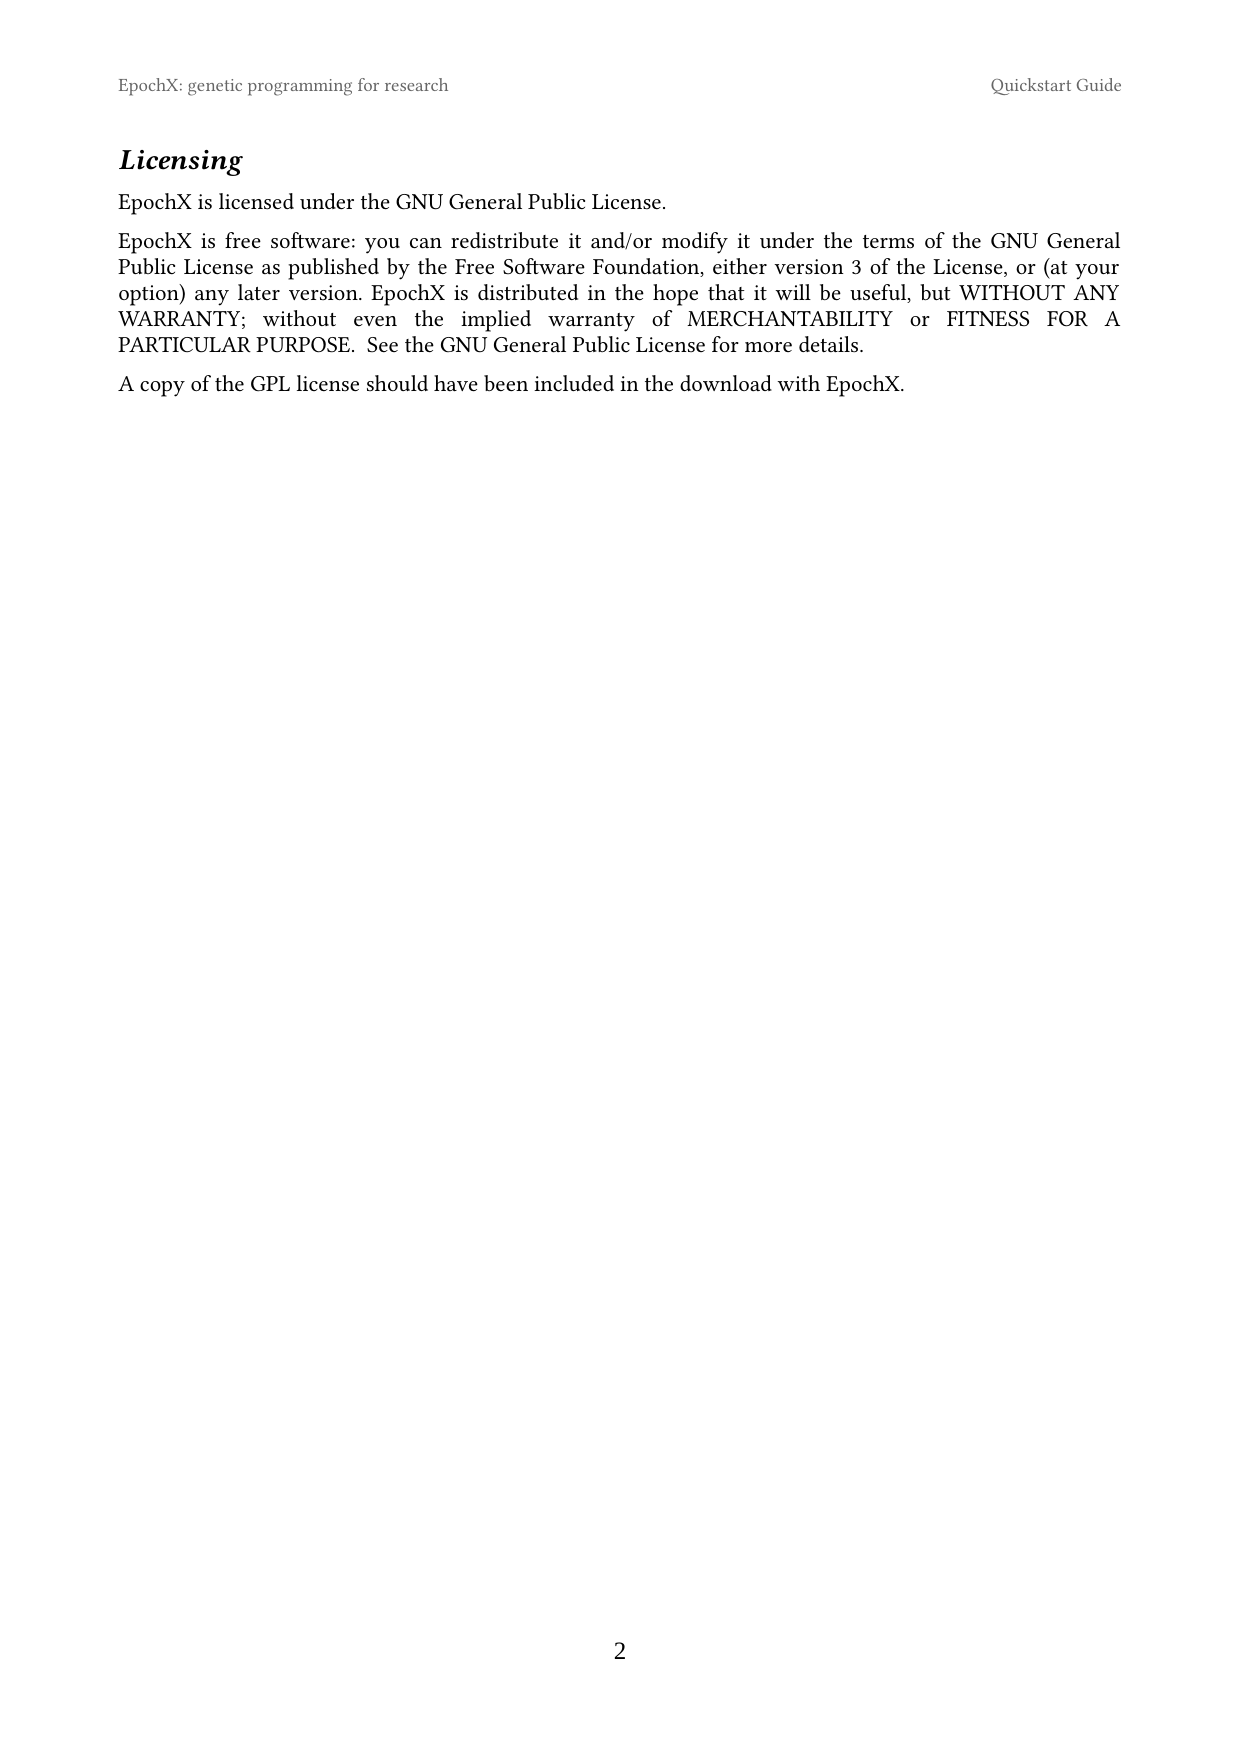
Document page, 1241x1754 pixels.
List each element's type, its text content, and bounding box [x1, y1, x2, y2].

text EpochX is free software: you can redistribute it and/or modify it under the terms of the GNU General Public License as published by the Free Software Foundation, either version 3 of the License, or (at your option) any later version. EpochX is distributed in the hope that it will be useful, but WITHOUT ANY WARRANTY; without even the implied warranty of MERCHANTABILITY or FITNESS FOR A PARTICULAR PURPOSE. See the GNU General Public License for more details. [118, 227, 1122, 358]
text A copy of the GPL license should have been included in the download with EpochX. [118, 371, 1122, 397]
text EpochX is licensed under the GNU General Public License. [118, 189, 1122, 215]
subtitle Licensing [118, 143, 1122, 176]
